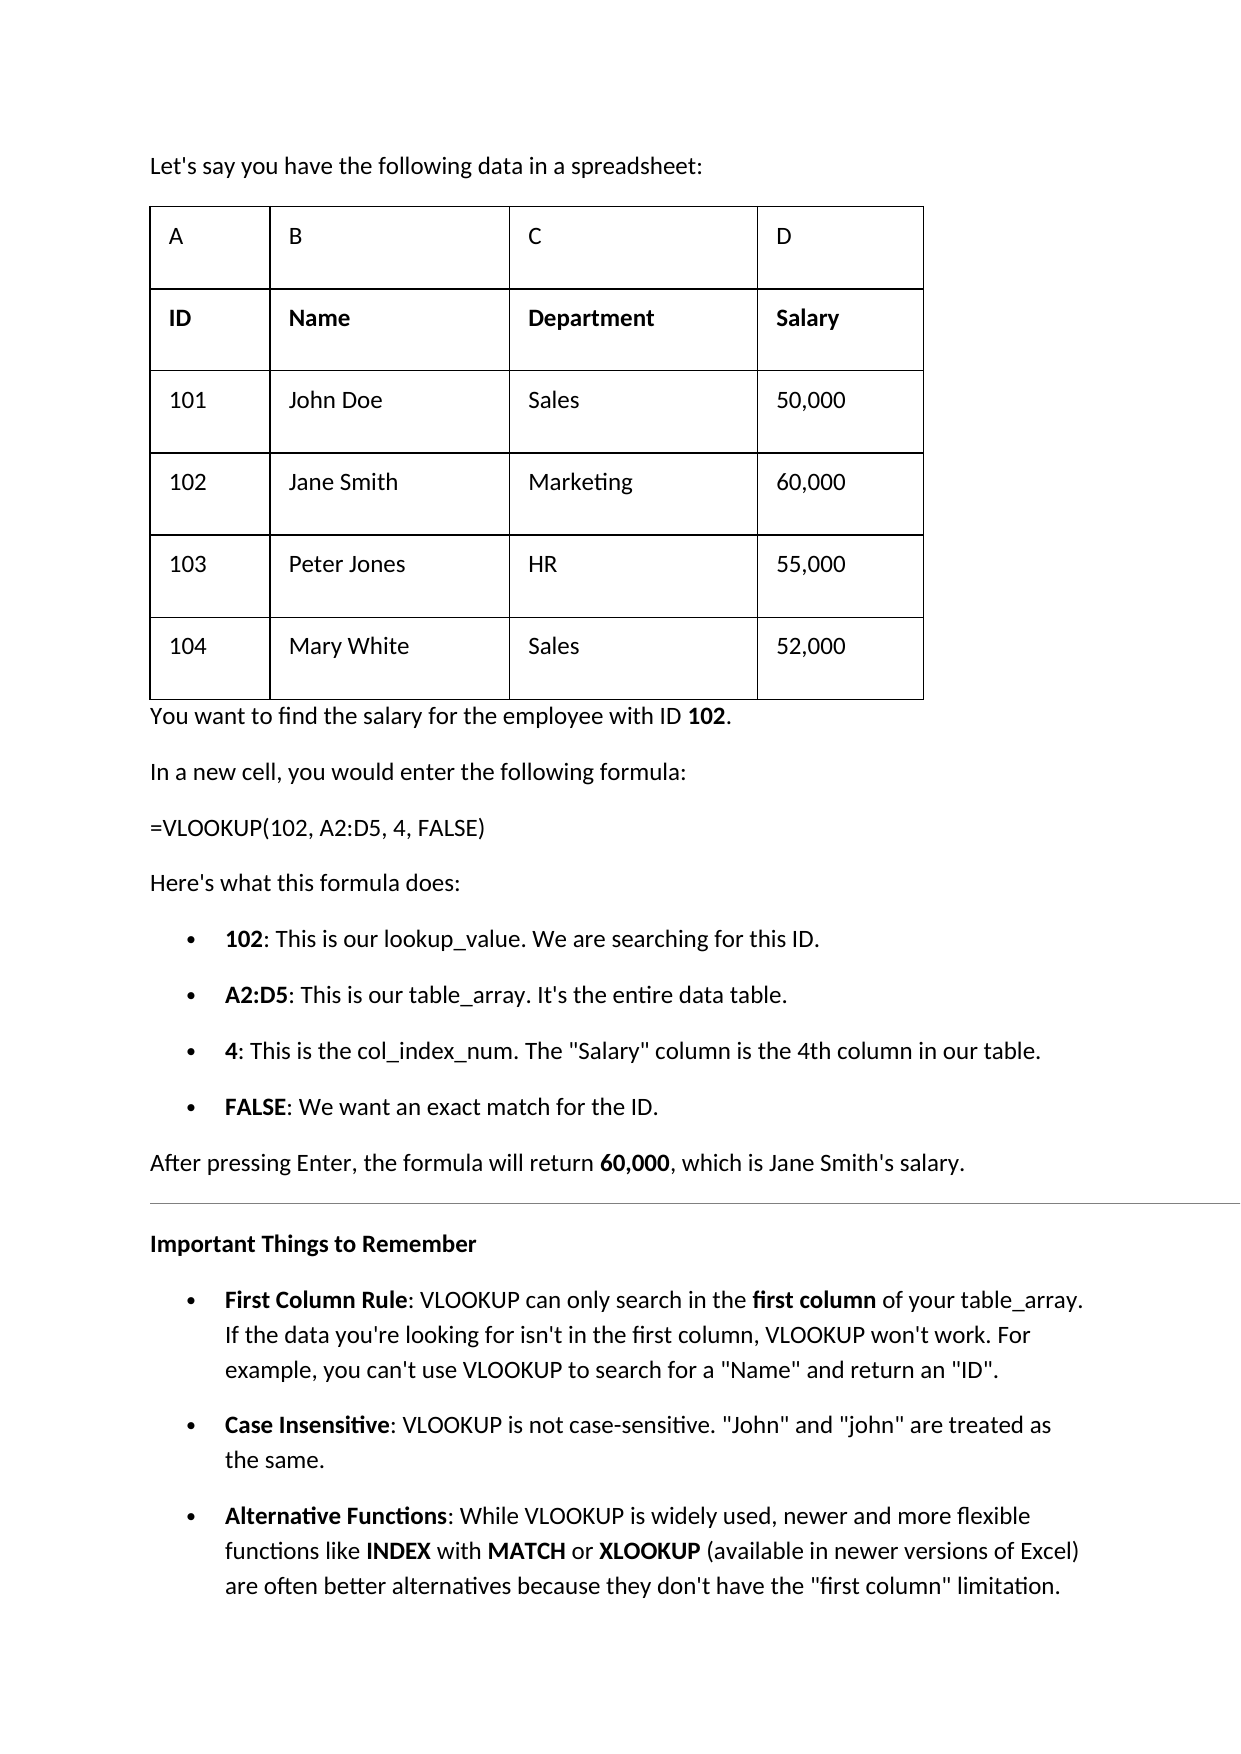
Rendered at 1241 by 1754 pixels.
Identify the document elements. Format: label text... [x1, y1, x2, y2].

text Let's say you have the following data in a spreadsheet: [150, 150, 1090, 181]
list FALSE: We want an exact match for the ID. [187, 1091, 1090, 1121]
table_cell 52,000 [758, 618, 923, 698]
text After pressing Enter, the formula will return 60,000, which is Jane Smith's salary. [150, 1147, 1090, 1177]
text Important Things to Remember [150, 1228, 1090, 1258]
table_header D [758, 207, 923, 288]
table_cell Sales [510, 371, 757, 452]
table_cell 102 [151, 454, 269, 534]
table_cell Peter Jones [271, 536, 509, 616]
table_cell Department [510, 290, 757, 370]
text In a new cell, you would enter the following formula: [150, 756, 1090, 786]
table_header A [151, 207, 269, 288]
table_cell 55,000 [758, 536, 923, 616]
table_cell Jane Smith [271, 454, 509, 534]
list 102: This is our lookup_value. We are searching for this ID. [187, 923, 1090, 954]
list First Column Rule: VLOOKUP can only search in the first column of your table_array. If the data you're looking for isn't in the first column, VLOOKUP won't work. For example, you can't use VLOOKUP to search for a "Name" and return an "ID". [187, 1284, 1090, 1384]
list Alternative Functions: While VLOOKUP is widely used, newer and more flexible functions like INDEX with MATCH or XLOOKUP (available in newer versions of Excel) are often better alternatives because they don't have the "first column" limitation. [187, 1500, 1090, 1601]
table_cell Sales [510, 618, 757, 698]
text You want to find the salary for the employee with ID 102. [150, 700, 1090, 731]
list 4: This is the col_index_num. The "Salary" column is the 4th column in our table. [187, 1035, 1090, 1066]
table_cell Marketing [510, 454, 757, 534]
list Case Insensitive: VLOOKUP is not case-sensitive. "John" and "john" are treated as the same. [187, 1409, 1090, 1475]
table_cell Mary White [271, 618, 509, 698]
text =VLOOKUP(102, A2:D5, 4, FALSE) [150, 812, 1090, 842]
table_cell 103 [151, 536, 269, 616]
table_cell Salary [758, 290, 923, 370]
table_cell John Doe [271, 371, 509, 452]
text Here's what this formula does: [150, 868, 1090, 898]
table_cell ID [151, 290, 269, 370]
table_cell 50,000 [758, 371, 923, 452]
table_cell HR [510, 536, 757, 616]
list A2:D5: This is our table_array. It's the entire data table. [187, 979, 1090, 1010]
table_cell Name [271, 290, 509, 370]
table_header C [510, 207, 757, 288]
table_header B [271, 207, 509, 288]
table_cell 60,000 [758, 454, 923, 534]
table_cell 104 [151, 618, 269, 698]
table_cell 101 [151, 371, 269, 452]
